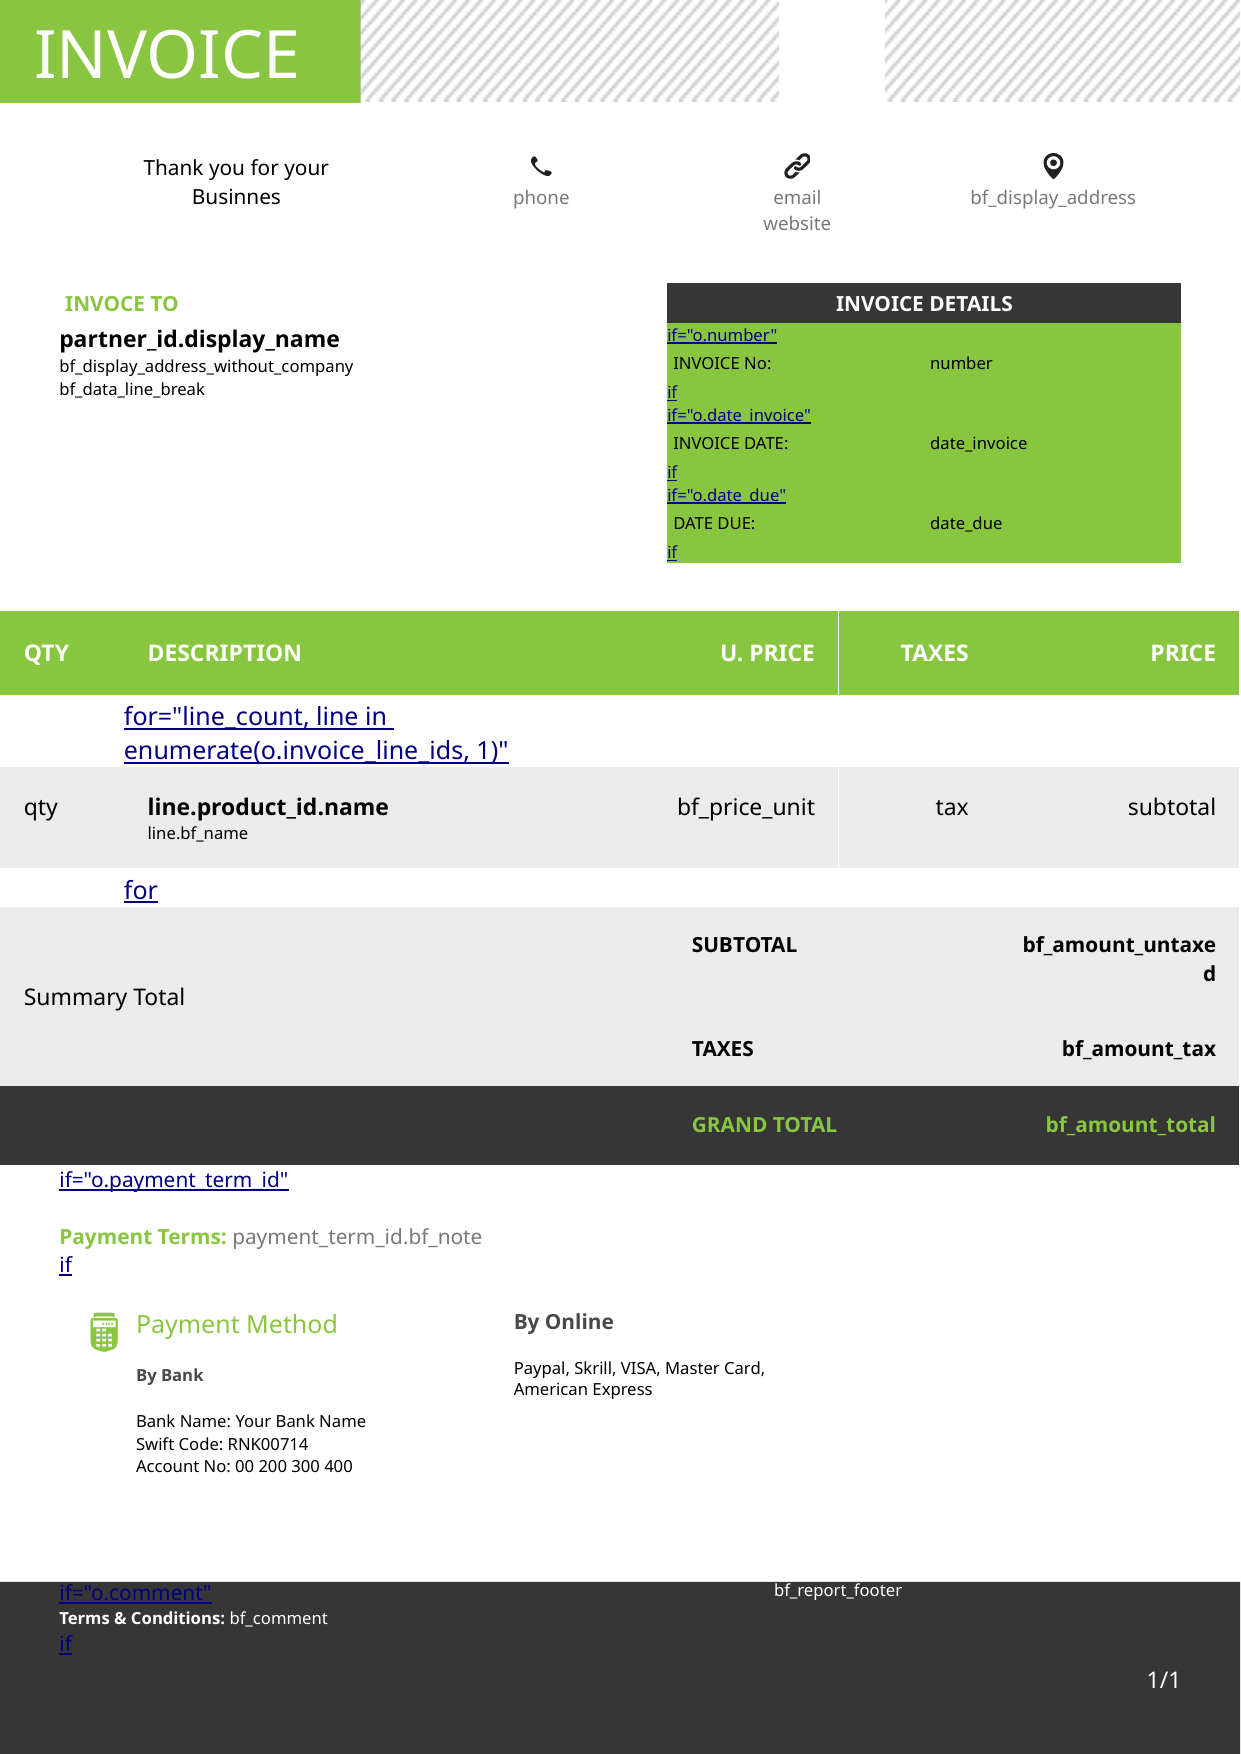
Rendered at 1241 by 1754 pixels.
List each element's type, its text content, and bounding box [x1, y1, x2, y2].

table_header QTY [0, 611, 124, 695]
table_cell tax [839, 767, 992, 868]
table_cell date_due [924, 506, 1181, 541]
picture [78, 1307, 130, 1359]
table_cell subtotal [992, 767, 1239, 868]
table_cell [0, 1086, 668, 1165]
table_header PRICE [992, 611, 1239, 695]
table_cell qty [0, 767, 124, 868]
table_header Thank you for your Businnes [59, 148, 413, 235]
table_header By Online Paypal, Skrill, VISA, Master Card, American Express [514, 1307, 1181, 1477]
table_cell [839, 873, 992, 907]
table_header DESCRIPTION [124, 611, 650, 695]
table_cell INVOICE No: [667, 346, 924, 381]
picture [784, 153, 810, 179]
table_cell [924, 403, 1181, 426]
table_cell INVOICE DATE: [667, 426, 924, 461]
text if="o.payment_term_id" [59, 1165, 1181, 1193]
table_cell date_invoice [924, 426, 1181, 461]
table_header [59, 1307, 136, 1477]
table_cell if="o.date_due" [667, 483, 924, 506]
table_header [413, 148, 669, 178]
table_cell bf_amount_untaxed [992, 907, 1239, 1011]
table_cell DATE DUE: [667, 506, 924, 541]
table_header U. PRICE [650, 611, 838, 695]
table_header [925, 148, 1181, 178]
table_header INVOCE TO [59, 283, 667, 323]
table_header [924, 323, 1181, 346]
table_cell [924, 461, 1181, 483]
picture [885, 0, 1241, 102]
table_header [669, 148, 925, 178]
table_cell partner_id.display_name bf_display_address_without_company bf_data_line_break [59, 323, 667, 563]
table_header Payment Method By Bank Bank Name: Your Bank Name Swift Code: RNK00714 Account No: 00 200 300 400 [136, 1307, 513, 1477]
table_cell if="o.date_invoice" [667, 403, 924, 426]
table_cell [839, 699, 992, 767]
picture [1040, 153, 1067, 179]
table_cell if [667, 461, 924, 483]
table_cell for [124, 873, 650, 907]
table_cell email website [669, 178, 925, 235]
table_cell number [924, 346, 1181, 381]
table_cell line.product_id.name line.bf_name [124, 767, 650, 868]
table_cell [924, 381, 1181, 403]
table_cell [924, 541, 1181, 563]
table_cell [650, 873, 838, 907]
table_cell for="line_count, line in enumerate(o.invoice_line_ids, 1)" [124, 699, 650, 767]
table_cell TAXES [668, 1011, 992, 1086]
table_cell [992, 699, 1239, 767]
table_cell [992, 873, 1239, 907]
table_cell bf_price_unit [650, 767, 838, 868]
table_cell bf_amount_tax [992, 1011, 1239, 1086]
table_cell if [667, 381, 924, 403]
table_cell SUBTOTAL [668, 907, 992, 1011]
table_cell bf_display_address [925, 178, 1181, 235]
table_header TAXES [839, 611, 992, 695]
table_cell GRAND TOTAL [668, 1086, 992, 1165]
table_cell phone [413, 178, 669, 235]
table_cell Summary Total [0, 907, 668, 1086]
table_cell [0, 873, 124, 907]
table_cell [924, 483, 1181, 506]
table_header if="o.number" [667, 323, 924, 346]
table_cell bf_amount_total [992, 1086, 1239, 1165]
table_cell if [667, 541, 924, 563]
table_cell [0, 699, 124, 767]
text if [59, 1250, 1181, 1279]
picture [528, 153, 555, 179]
text Payment Terms: payment_term_id.bf_note [59, 1222, 1181, 1250]
table_cell [650, 699, 838, 767]
table_header INVOICE DETAILS [667, 283, 1181, 323]
picture [361, 0, 779, 102]
